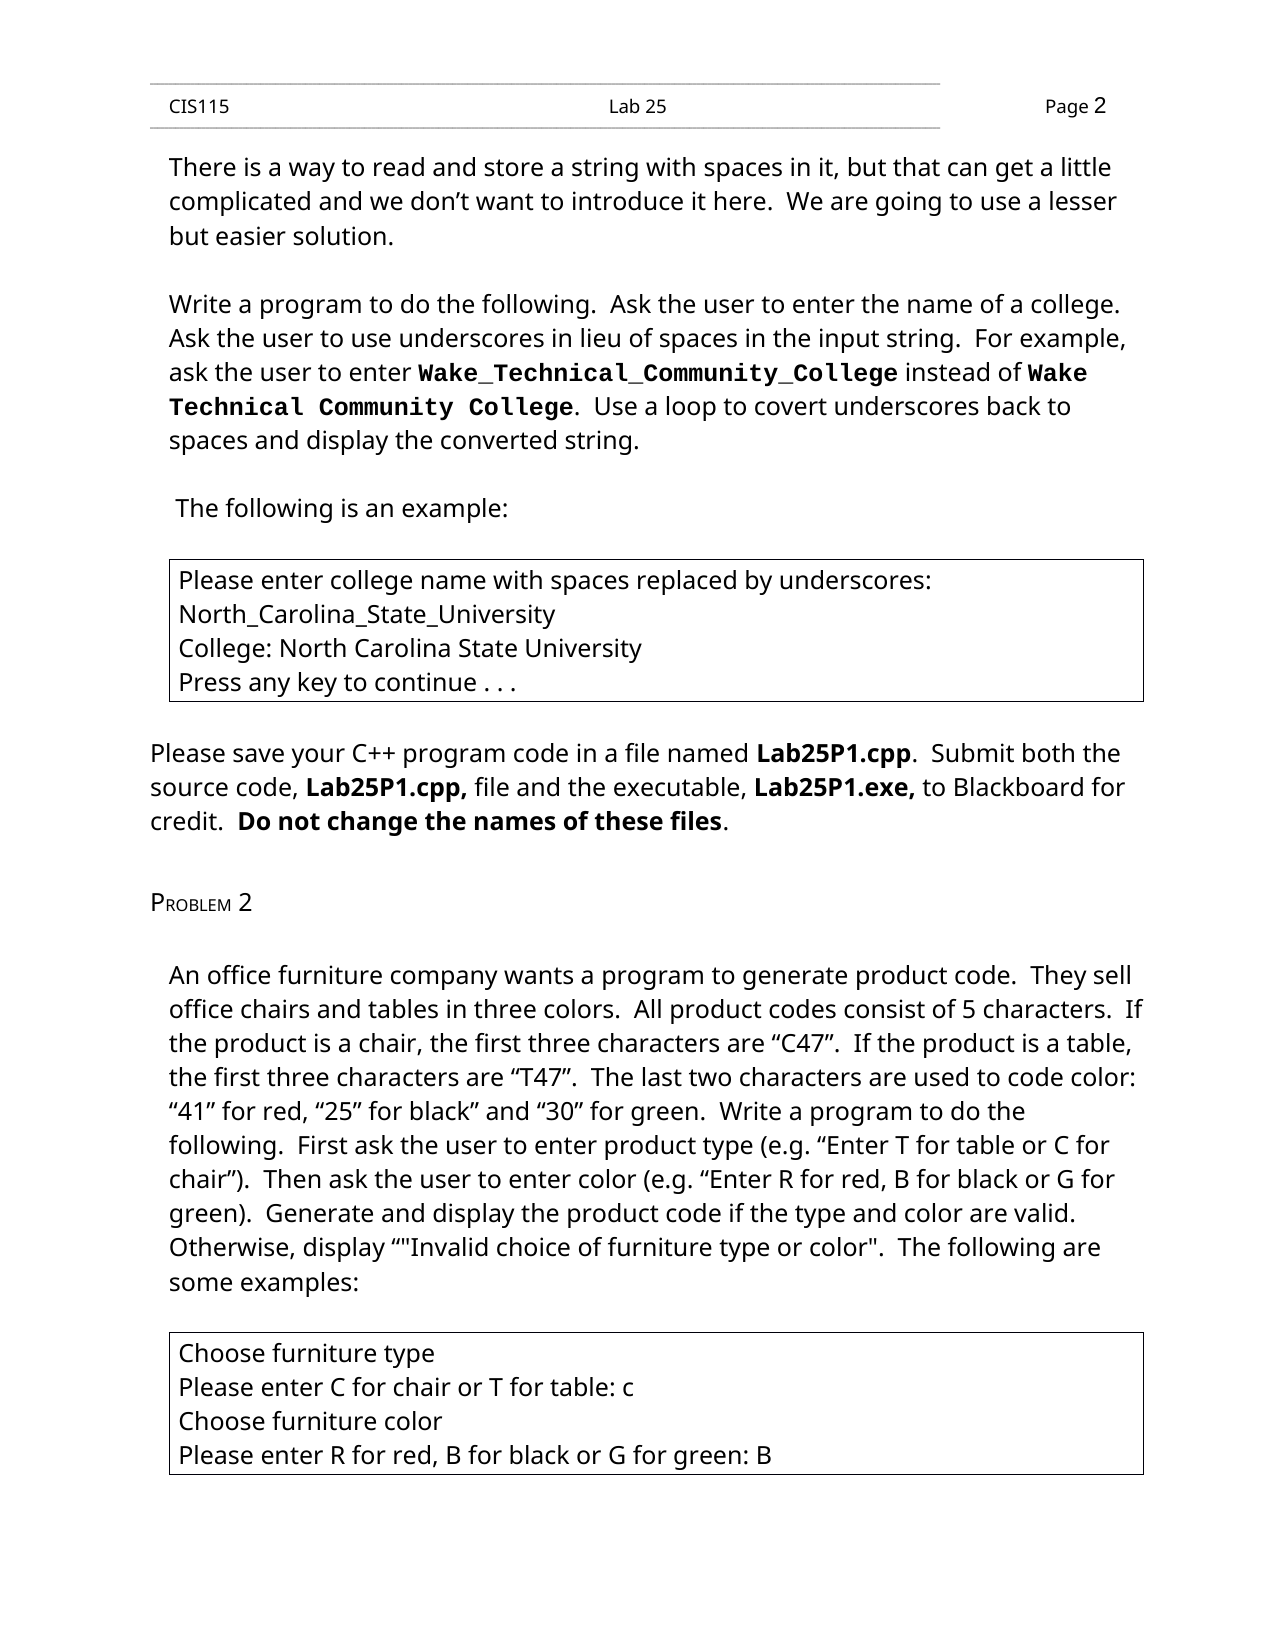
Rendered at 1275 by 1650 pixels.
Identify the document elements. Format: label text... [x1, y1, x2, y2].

text Write a program to do the following. Ask the user to enter the name of a college. Ask the user to use underscores in lieu of spaces in the input string. For example, ask the user to enter Wake_Technical_Community_College instead of Wake Technical Community College. Use a loop to covert underscores back to spaces and display the converted string. [150, 286, 1125, 457]
subtitle Problem 2 [150, 885, 1125, 919]
text North_Carolina_State_University [170, 593, 1143, 627]
text Please enter college name with spaces replaced by underscores: [170, 560, 1143, 593]
text An office furniture company wants a program to generate product code. They sell office chairs and tables in three colors. All product codes consist of 5 characters. If the product is a chair, the first three characters are “C47”. If the product is a table, the first three characters are “T47”. The last two characters are used to code color: “41” for red, “25” for black” and “30” for green. Write a program to do the following. First ask the user to enter product type (e.g. “Enter T for table or C for chair”). Then ask the user to enter color (e.g. “Enter R for red, B for black or G for green). Generate and display the product code if the type and color are valid. Otherwise, display “"Invalid choice of furniture type or color". The following are some examples: [150, 958, 1125, 1298]
text College: North Carolina State University [170, 627, 1143, 661]
text Choose furniture type [170, 1333, 1143, 1366]
text The following is an example: [150, 491, 1125, 525]
text Please enter C for chair or T for table: c [170, 1366, 1143, 1400]
text Please enter R for red, B for black or G for green: B [170, 1434, 1143, 1474]
text There is a way to read and store a string with spaces in it, but that can get a little complicated and we don’t want to introduce it here. We are going to use a lesser but easier solution. [150, 150, 1125, 252]
text Press any key to continue . . . [170, 661, 1143, 701]
text Please save your C++ program code in a file named Lab25P1.cpp. Submit both the source code, Lab25P1.cpp, file and the executable, Lab25P1.exe, to Blackboard for credit. Do not change the names of these files. [150, 736, 1144, 838]
text Choose furniture color [170, 1400, 1143, 1434]
